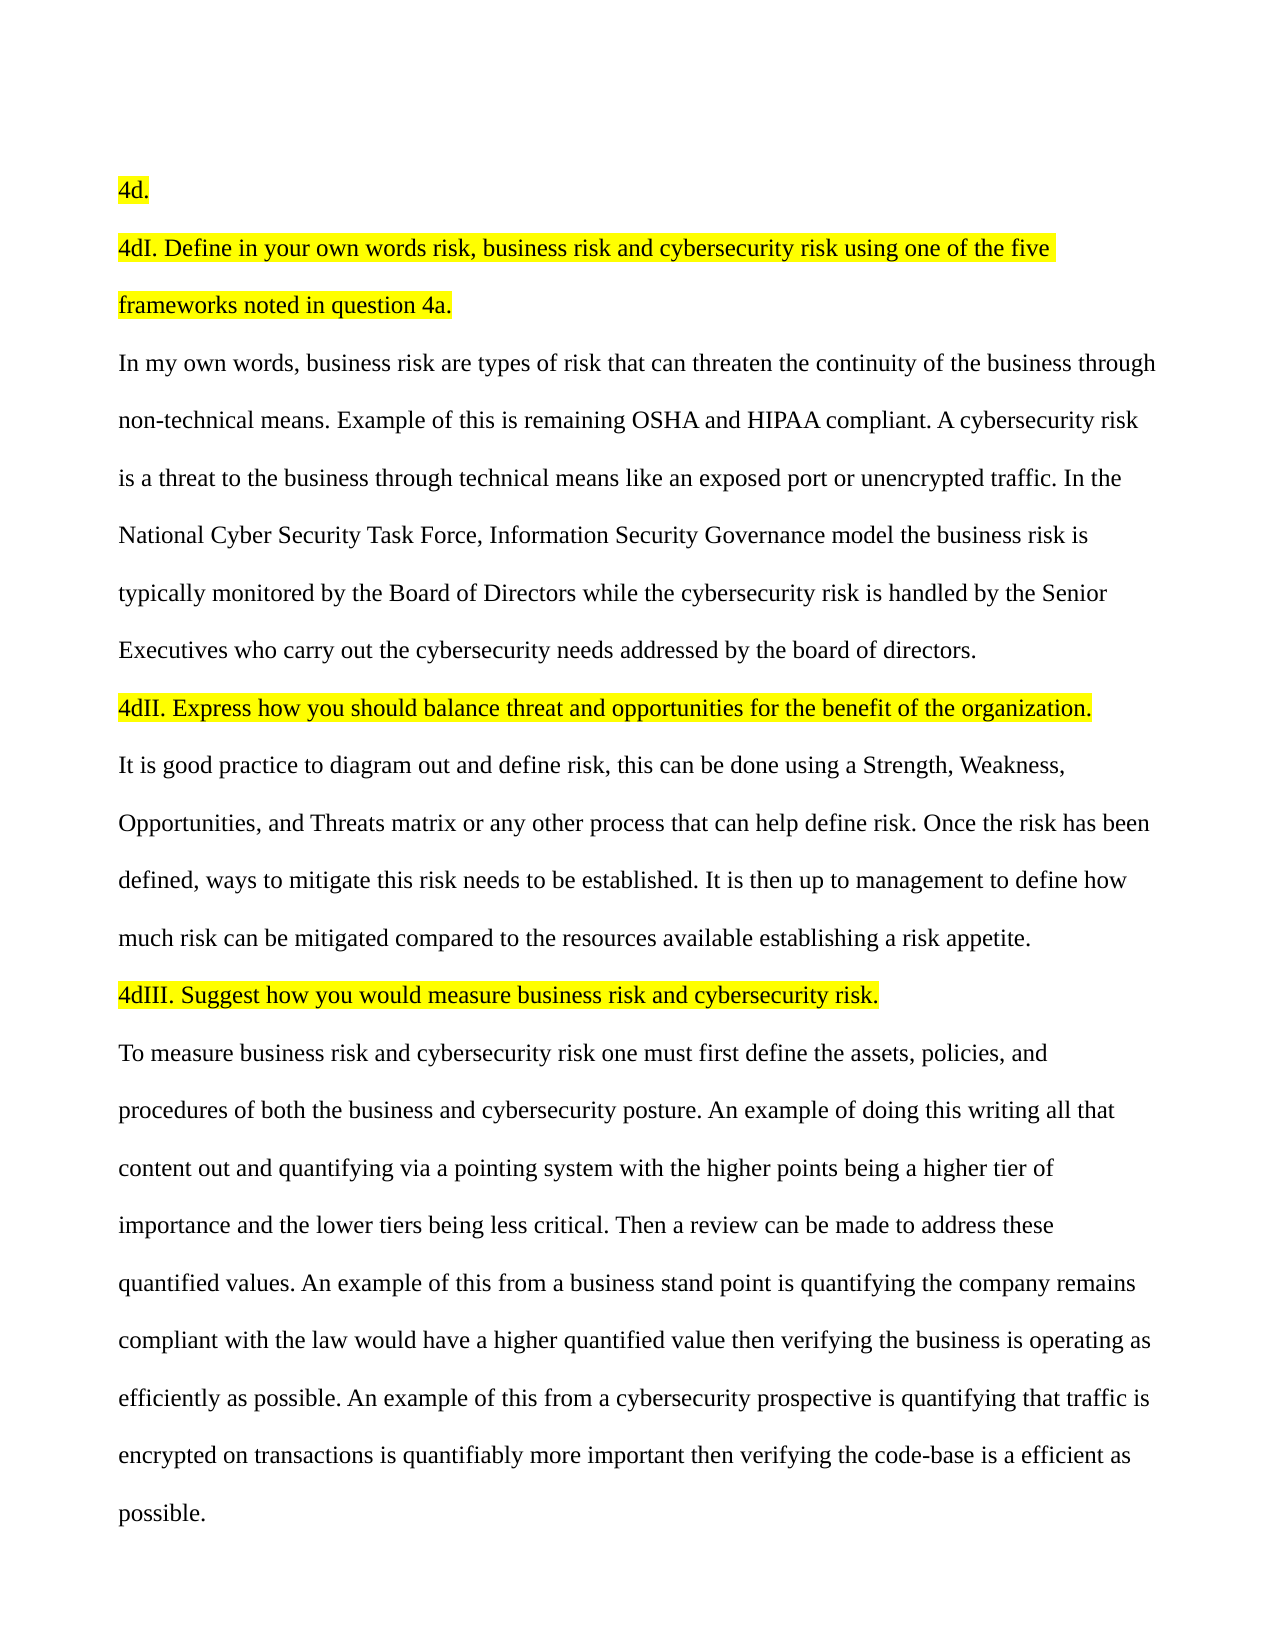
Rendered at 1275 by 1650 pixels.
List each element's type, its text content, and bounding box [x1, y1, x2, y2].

text 4dIII. Suggest how you would measure business risk and cybersecurity risk. [118, 981, 1157, 1009]
text 4dI. Define in your own words risk, business risk and cybersecurity risk using one of the five frameworks noted in question 4a. [118, 233, 1157, 319]
text In my own words, business risk are types of risk that can threaten the continuity of the business through non-technical means. Example of this is remaining OSHA and HIPAA compliant. A cybersecurity risk is a threat to the business through technical means like an exposed port or unencrypted traffic. In the National Cyber Security Task Force, Information Security Governance model the business risk is typically monitored by the Board of Directors while the cybersecurity risk is handled by the Senior Executives who carry out the cybersecurity needs addressed by the board of directors. [118, 348, 1157, 664]
text To measure business risk and cybersecurity risk one must first define the assets, policies, and procedures of both the business and cybersecurity posture. An example of doing this writing all that content out and quantifying via a pointing system with the higher points being a higher tier of importance and the lower tiers being less critical. Then a review can be made to address these quantified values. An example of this from a business stand point is quantifying the company remains compliant with the law would have a higher quantified value then verifying the business is operating as efficiently as possible. An example of this from a cybersecurity prospective is quantifying that traffic is encrypted on transactions is quantifiably more important then verifying the code-base is a efficient as possible. [118, 1038, 1157, 1527]
text It is good practice to diagram out and define risk, this can be done using a Strength, Weakness, Opportunities, and Threats matrix or any other process that can help define risk. Once the risk has been defined, ways to mitigate this risk needs to be established. It is then up to management to define how much risk can be mitigated compared to the resources available establishing a risk appetite. [118, 751, 1157, 952]
text 4dII. Express how you should balance threat and opportunities for the benefit of the organization. [118, 693, 1157, 722]
text 4d. [118, 176, 1157, 204]
